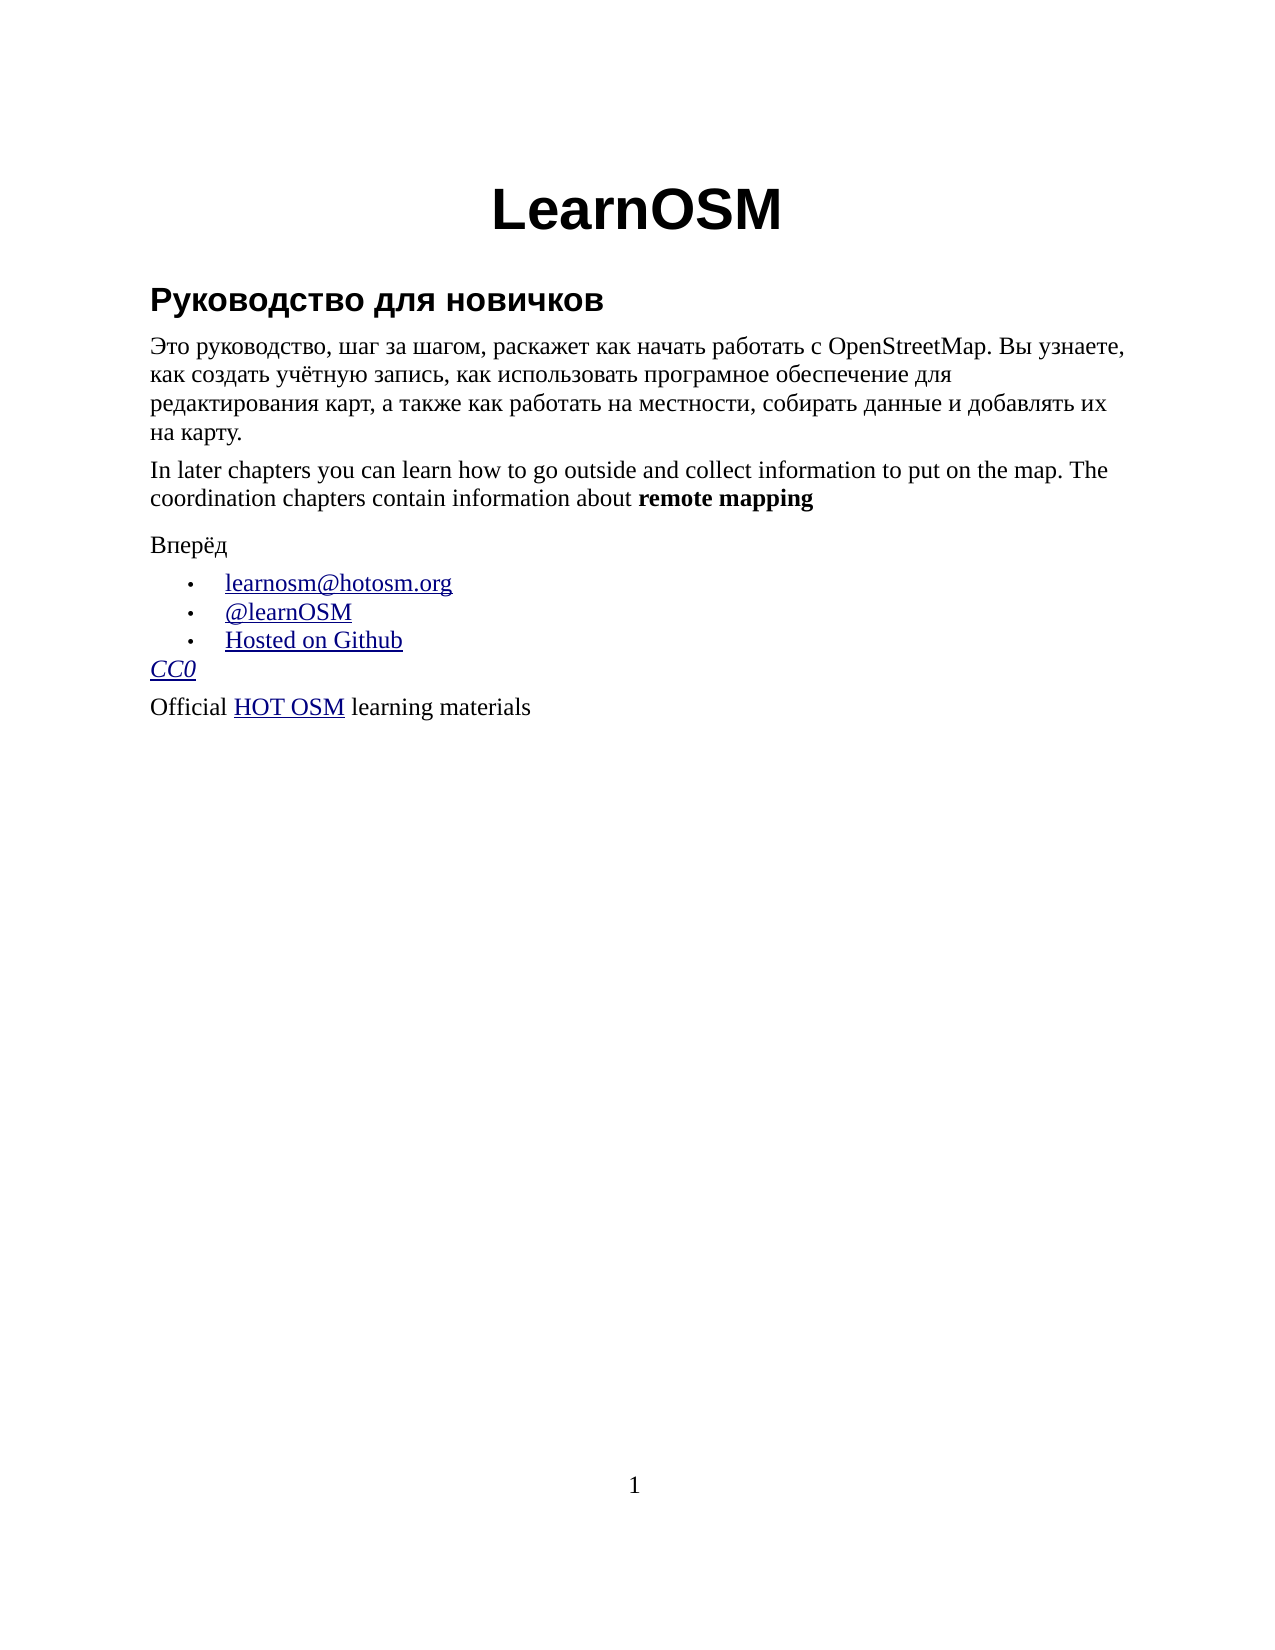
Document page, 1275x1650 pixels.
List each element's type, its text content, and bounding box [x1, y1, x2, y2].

text CC0 [150, 654, 1125, 683]
text In later chapters you can learn how to go outside and collect information to put on the map. The coordination chapters contain information about remote mapping [150, 455, 1125, 512]
list Hosted on Github [187, 625, 1125, 654]
title LearnOSM [150, 175, 1125, 242]
list @learnOSM [187, 597, 1125, 625]
text Это руководство, шаг за шагом, раскажет как начать работать с OpenStreetMap. Вы узнаете, как создать учётную запись, как использовать програмное обеспечение для редактирования карт, а также как работать на местности, собирать данные и добавлять их на карту. [150, 331, 1125, 446]
text Вперёд [150, 530, 1125, 559]
list learnosm@hotosm.org [187, 568, 1125, 597]
text Official HOT OSM learning materials [150, 692, 1125, 721]
subtitle Руководство для новичков [150, 279, 1125, 318]
